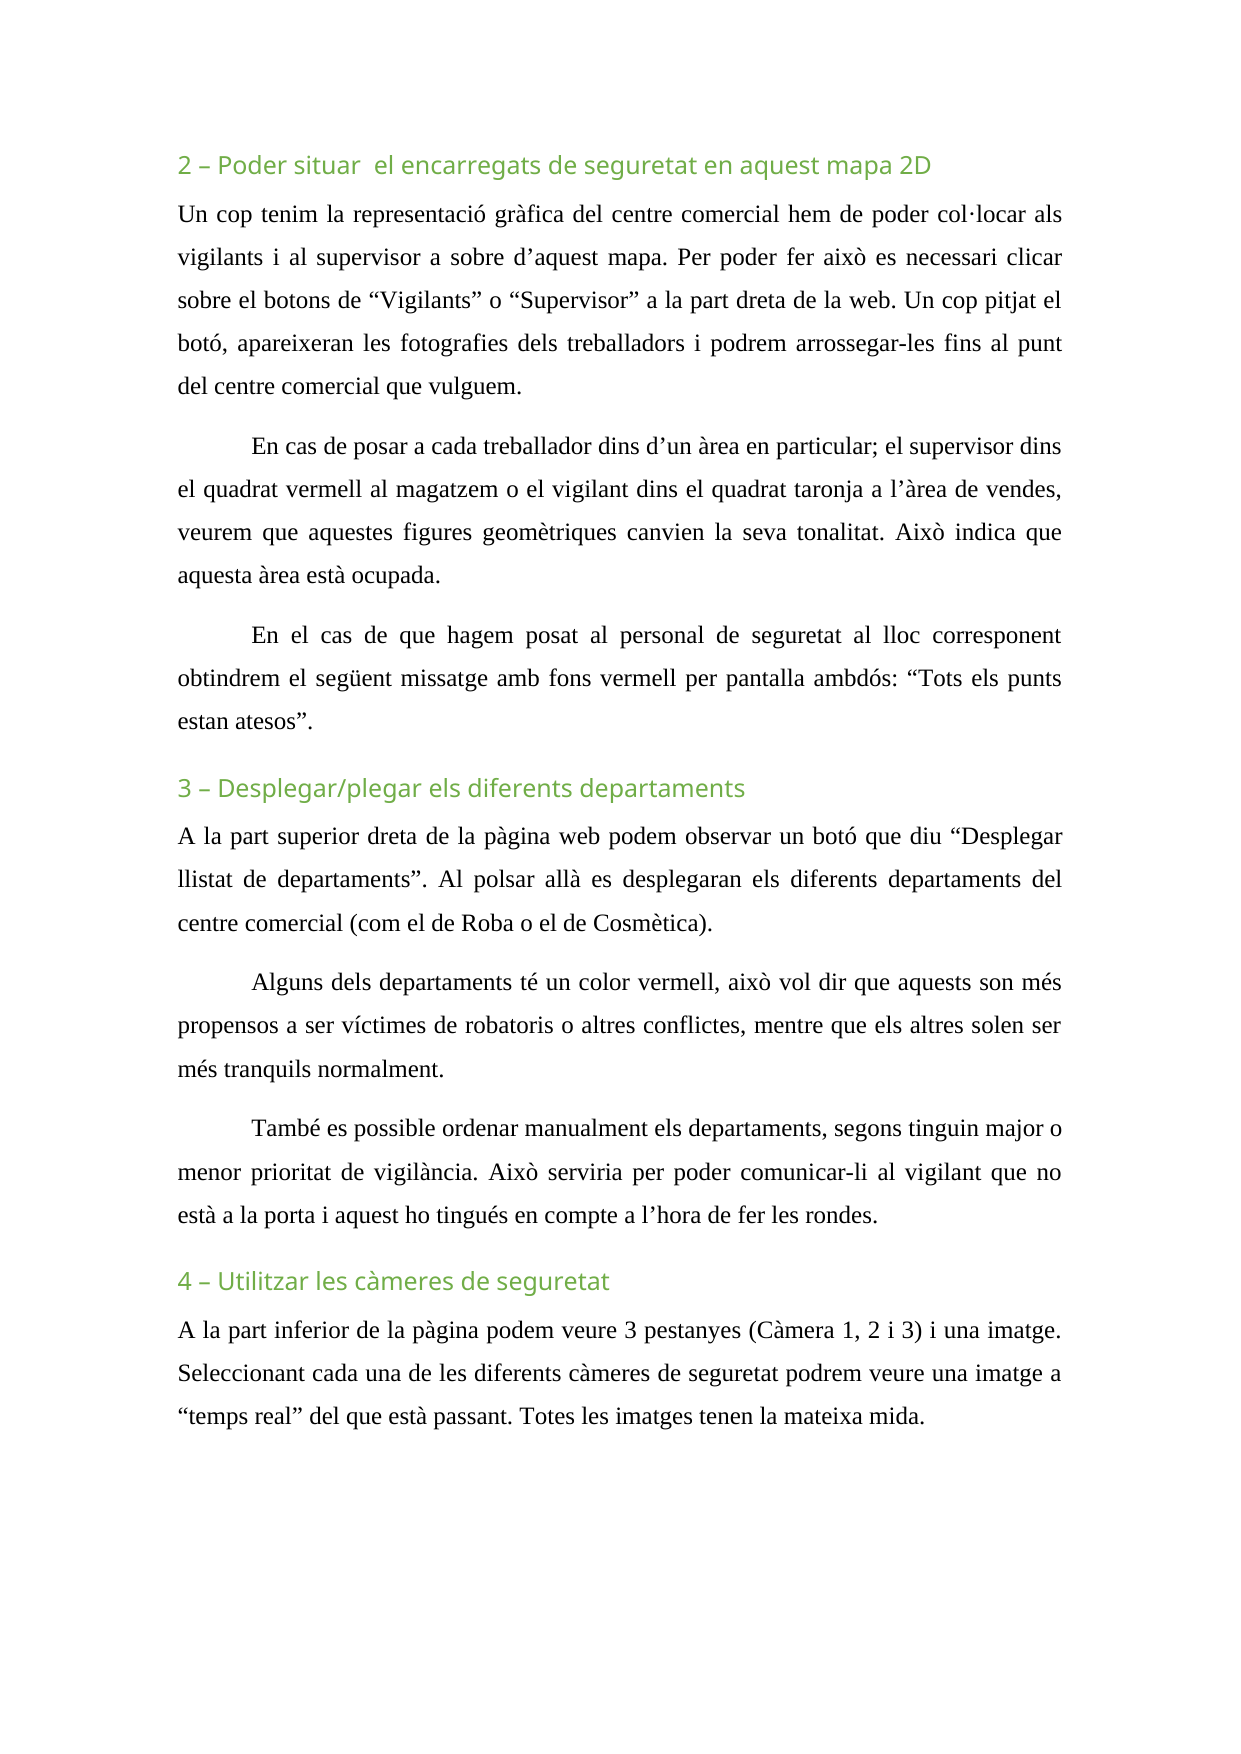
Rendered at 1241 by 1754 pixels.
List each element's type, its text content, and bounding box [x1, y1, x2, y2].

text Alguns dels departaments té un color vermell, això vol dir que aquests son més propensos a ser víctimes de robatoris o altres conflictes, mentre que els altres solen ser més tranquils normalment. [177, 967, 1063, 1082]
text A la part superior dreta de la pàgina web podem observar un botó que diu “Desplegar llistat de departaments”. Al polsar allà es desplegaran els diferents departaments del centre comercial (com el de Roba o el de Cosmètica). [177, 821, 1063, 936]
subtitle 4 – Utilitzar les càmeres de seguretat [177, 1264, 1063, 1298]
text A la part inferior de la pàgina podem veure 3 pestanyes (Càmera 1, 2 i 3) i una imatge. Seleccionant cada una de les diferents càmeres de seguretat podrem veure una imatge a “temps real” del que està passant. Totes les imatges tenen la mateixa mida. [177, 1315, 1063, 1430]
subtitle 3 – Desplegar/plegar els diferents departaments [177, 770, 1063, 804]
text En cas de posar a cada treballador dins d’un àrea en particular; el supervisor dins el quadrat vermell al magatzem o el vigilant dins el quadrat taronja a l’àrea de vendes, veurem que aquestes figures geomètriques canvien la seva tonalitat. Això indica que aquesta àrea està ocupada. [177, 431, 1063, 589]
text També es possible ordenar manualment els departaments, segons tinguin major o menor prioritat de vigilància. Això serviria per poder comunicar-li al vigilant que no està a la porta i aquest ho tingués en compte a l’hora de fer les rondes. [177, 1113, 1063, 1228]
text En el cas de que hagem posat al personal de seguretat al lloc corresponent obtindrem el següent missatge amb fons vermell per pantalla ambdós: “Tots els punts estan atesos”. [177, 620, 1063, 735]
text Un cop tenim la representació gràfica del centre comercial hem de poder col·locar als vigilants i al supervisor a sobre d’aquest mapa. Per poder fer això es necessari clicar sobre el botons de “Vigilants” o “Supervisor” a la part dreta de la web. Un cop pitjat el botó, apareixeran les fotografies dels treballadors i podrem arrossegar-les fins al punt del centre comercial que vulguem. [177, 199, 1063, 400]
subtitle 2 – Poder situar el encarregats de seguretat en aquest mapa 2D [177, 148, 1063, 182]
